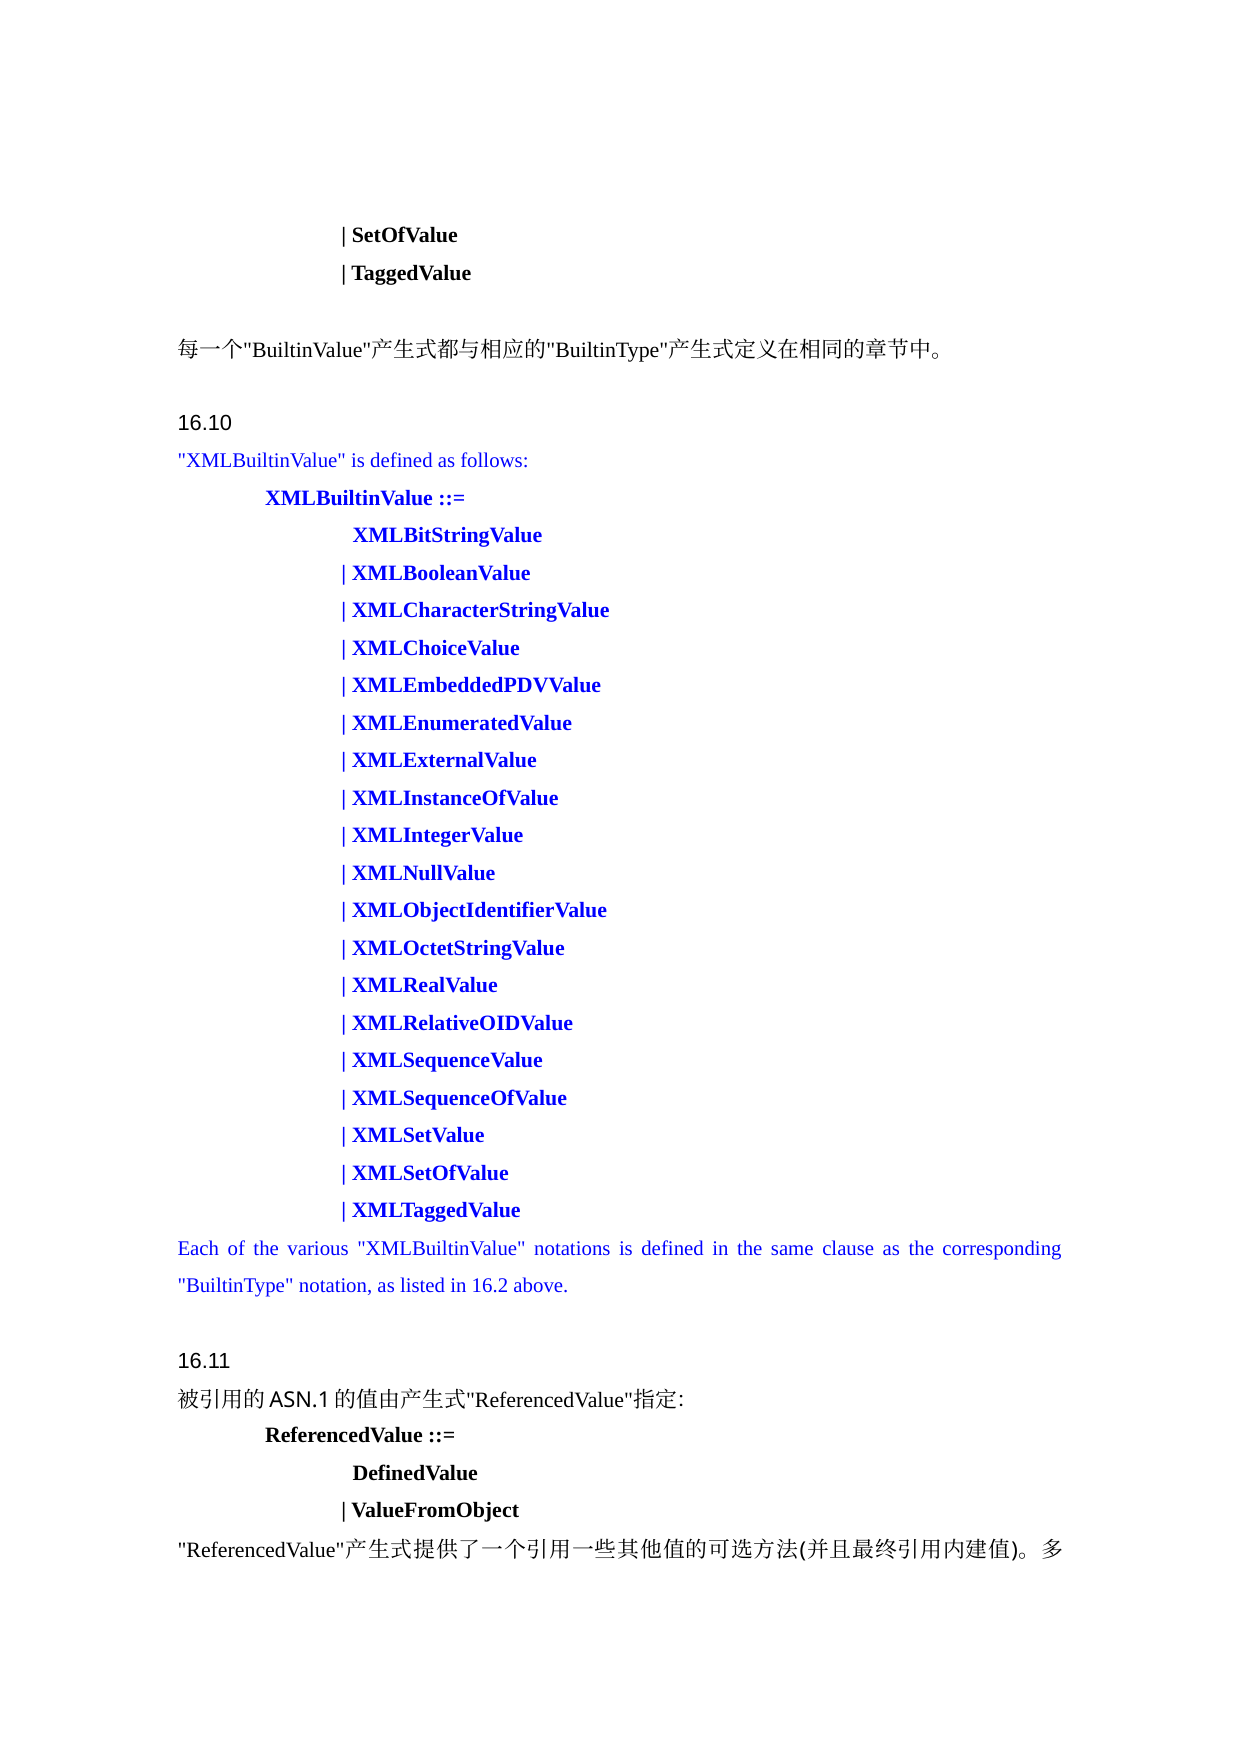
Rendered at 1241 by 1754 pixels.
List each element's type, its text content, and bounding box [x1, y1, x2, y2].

text | XMLEmbeddedPDVValue [177, 667, 1063, 704]
text | XMLExternalValue [177, 742, 1063, 779]
text XMLBuiltinValue ::= [177, 479, 1063, 517]
text | XMLTaggedValue [177, 1192, 1063, 1229]
text | XMLSequenceOfValue [177, 1079, 1063, 1117]
text | XMLBooleanValue [177, 554, 1063, 592]
text | XMLRealValue [177, 967, 1063, 1004]
text | XMLRelativeOIDValue [177, 1004, 1063, 1042]
text XMLBitStringValue [177, 517, 1063, 554]
text 被引用的ASN.1的值由产生式"ReferencedValue"指定： [177, 1379, 1063, 1417]
text | SetOfValue [177, 217, 1063, 254]
subtitle 16.10 [177, 404, 1063, 442]
text | XMLSequenceValue [177, 1042, 1063, 1079]
text "XMLBuiltinValue" is defined as follows: [177, 442, 1063, 479]
text | XMLOctetStringValue [177, 929, 1063, 967]
text | XMLInstanceOfValue [177, 779, 1063, 817]
text 每一个"BuiltinValue"产生式都与相应的"BuiltinType"产生式定义在相同的章节中。 [177, 329, 1063, 367]
text Each of the various "XMLBuiltinValue" notations is defined in the same clause as the corresponding "BuiltinType" notation, as listed in 16.2 above. [177, 1229, 1063, 1304]
text | XMLChoiceValue [177, 629, 1063, 667]
text | XMLObjectIdentifierValue [177, 892, 1063, 929]
text "ReferencedValue"产生式提供了一个引用一些其他值的可选方法(并且最终引用内建值)。多 [177, 1529, 1063, 1567]
text | ValueFromObject [177, 1492, 1063, 1529]
text ReferencedValue ::= [177, 1417, 1063, 1454]
text | XMLCharacterStringValue [177, 592, 1063, 629]
text | TaggedValue [177, 254, 1063, 292]
text | XMLSetValue [177, 1117, 1063, 1154]
text DefinedValue [177, 1454, 1063, 1492]
text | XMLSetOfValue [177, 1154, 1063, 1192]
text | XMLIntegerValue [177, 817, 1063, 854]
text | XMLEnumeratedValue [177, 704, 1063, 742]
subtitle 16.11 [177, 1342, 1063, 1379]
text | XMLNullValue [177, 854, 1063, 892]
